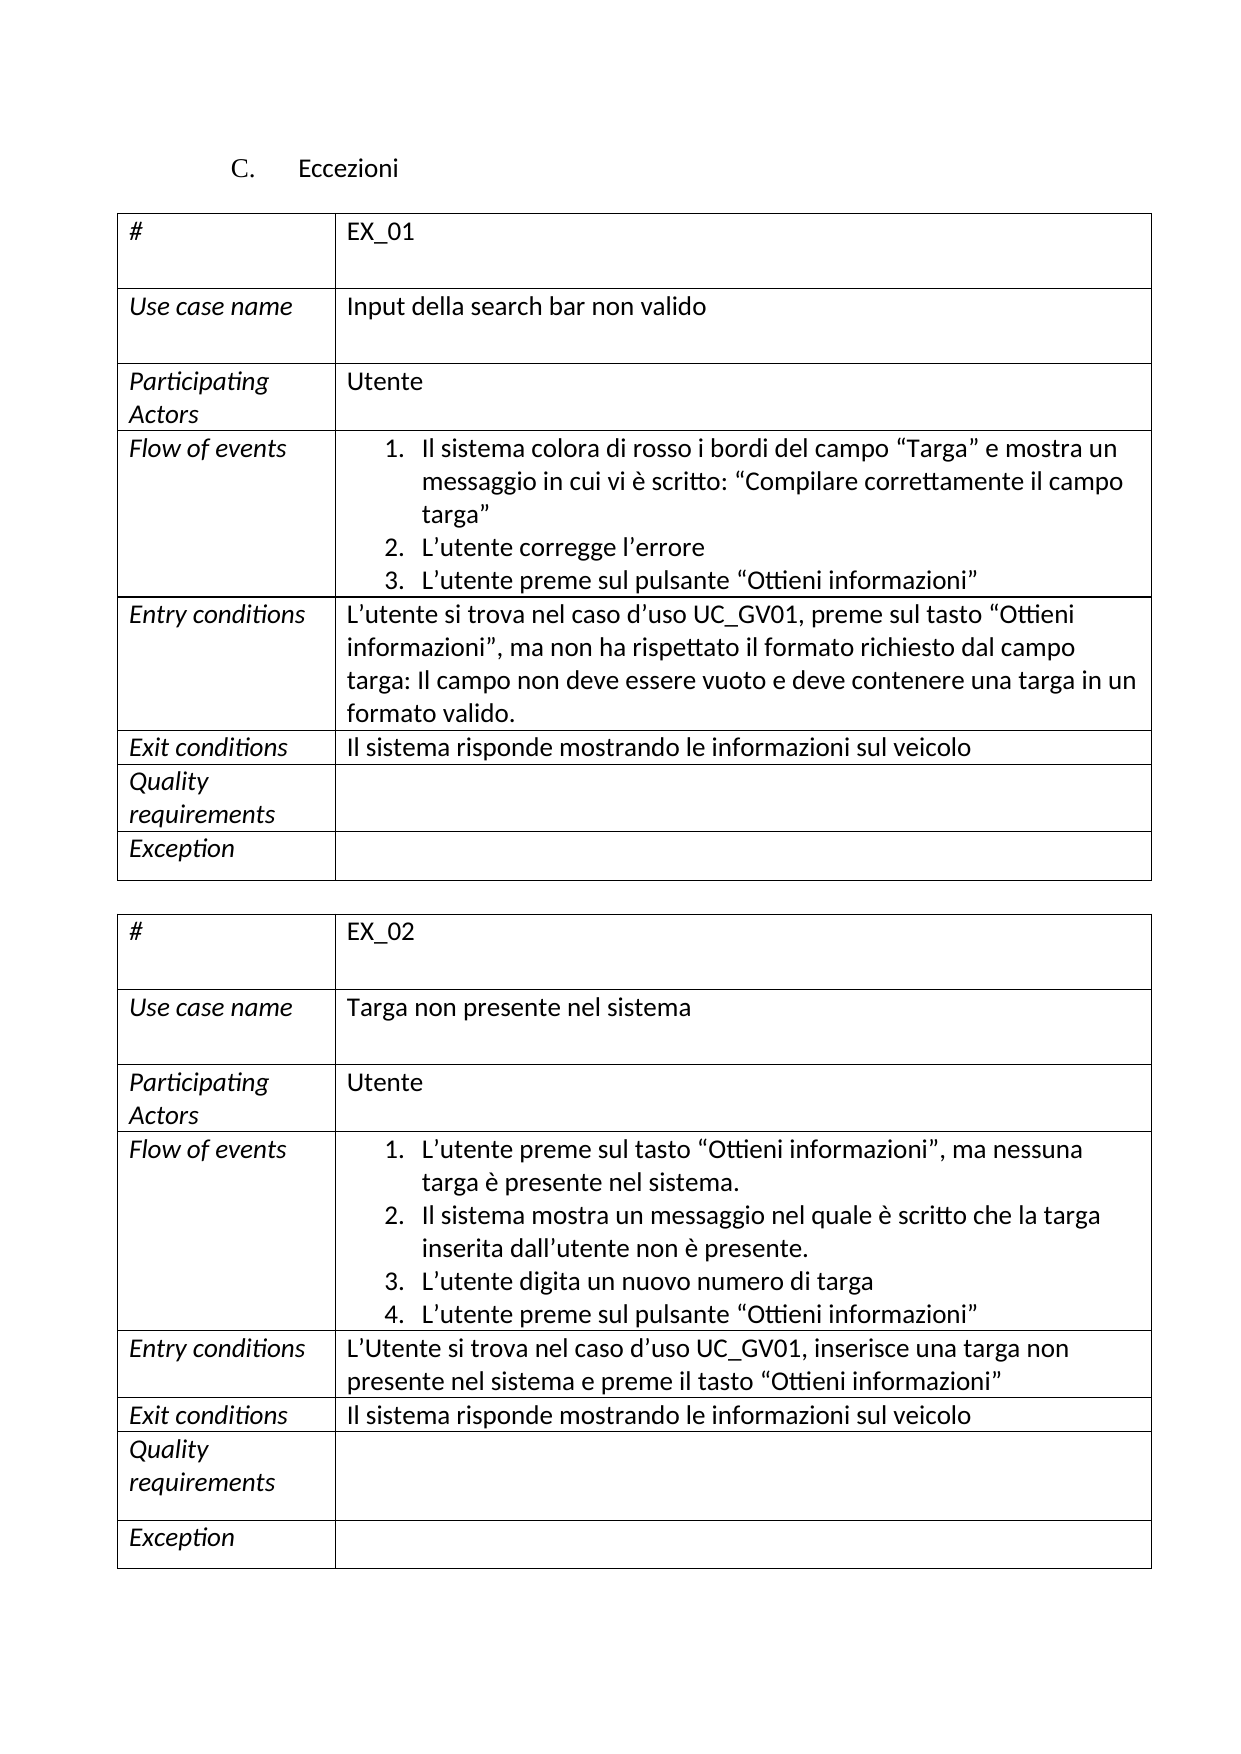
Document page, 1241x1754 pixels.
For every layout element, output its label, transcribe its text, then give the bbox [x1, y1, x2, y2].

table_cell [336, 765, 1151, 831]
table_cell Utente [336, 364, 1151, 430]
table_cell Il sistema risponde mostrando le informazioni sul veicolo [336, 731, 1151, 763]
table_header EX_01 [336, 214, 1151, 288]
table_cell Input della search bar non valido [336, 289, 1151, 363]
table_cell Entry conditions [118, 598, 335, 729]
table_cell [336, 832, 1151, 879]
table_cell Quality requirementsuq [118, 1432, 335, 1519]
table_cell Il sistema risponde mostrando le informazioni sul veicolo [336, 1398, 1151, 1431]
table_cell L’utente si trova nel caso d’uso UC_GV01, preme sul tasto “Ottieni informazioni”, ma non ha rispettato il formato richiesto dal campo targa: Il campo non deve essere vuoto e deve contenere una targa in un formato valido. [336, 598, 1151, 729]
table_cell Exit conditions [118, 731, 335, 763]
table_cell Exception [118, 832, 335, 879]
table_cell Exception [118, 1521, 335, 1568]
table_cell Flow of events [118, 1132, 335, 1330]
table_cell Targa non presente nel sistema [336, 990, 1151, 1064]
table_cell L’Utente si trova nel caso d’uso UC_GV01, inserisce una targa non presente nel sistema e preme il tasto “Ottieni informazioni” [336, 1331, 1151, 1397]
list Eccezioni [231, 151, 1137, 213]
table_cell Use case name [118, 289, 335, 363]
table_cell Utente [336, 1065, 1151, 1131]
table_cell Entry conditions [118, 1331, 335, 1397]
table_cell [336, 1432, 1151, 1519]
table_cell Flow of events [118, 431, 335, 596]
table_cell [336, 1521, 1151, 1568]
table_header # [118, 214, 335, 288]
table_header # [118, 915, 335, 989]
table_cell Participating Actors [118, 364, 335, 430]
table_cell Use case name [118, 990, 335, 1064]
table_cell Participating Actors [118, 1065, 335, 1131]
table_cell Il sistema colora di rosso i bordi del campo “Targa” e mostra un messaggio in cui vi è scritto: “Compilare correttamente il campo targa” L’utente corregge l’errore L’utente preme sul pulsante “Ottieni informazioni” [336, 431, 1151, 596]
table_cell Quality requirementsuq [118, 765, 335, 831]
table_header EX_02 [336, 915, 1151, 989]
table_cell Exit conditions [118, 1398, 335, 1431]
table_cell L’utente preme sul tasto “Ottieni informazioni”, ma nessuna targa è presente nel sistema. Il sistema mostra un messaggio nel quale è scritto che la targa inserita dall’utente non è presente. L’utente digita un nuovo numero di targa L’utente preme sul pulsante “Ottieni informazioni” [336, 1132, 1151, 1330]
